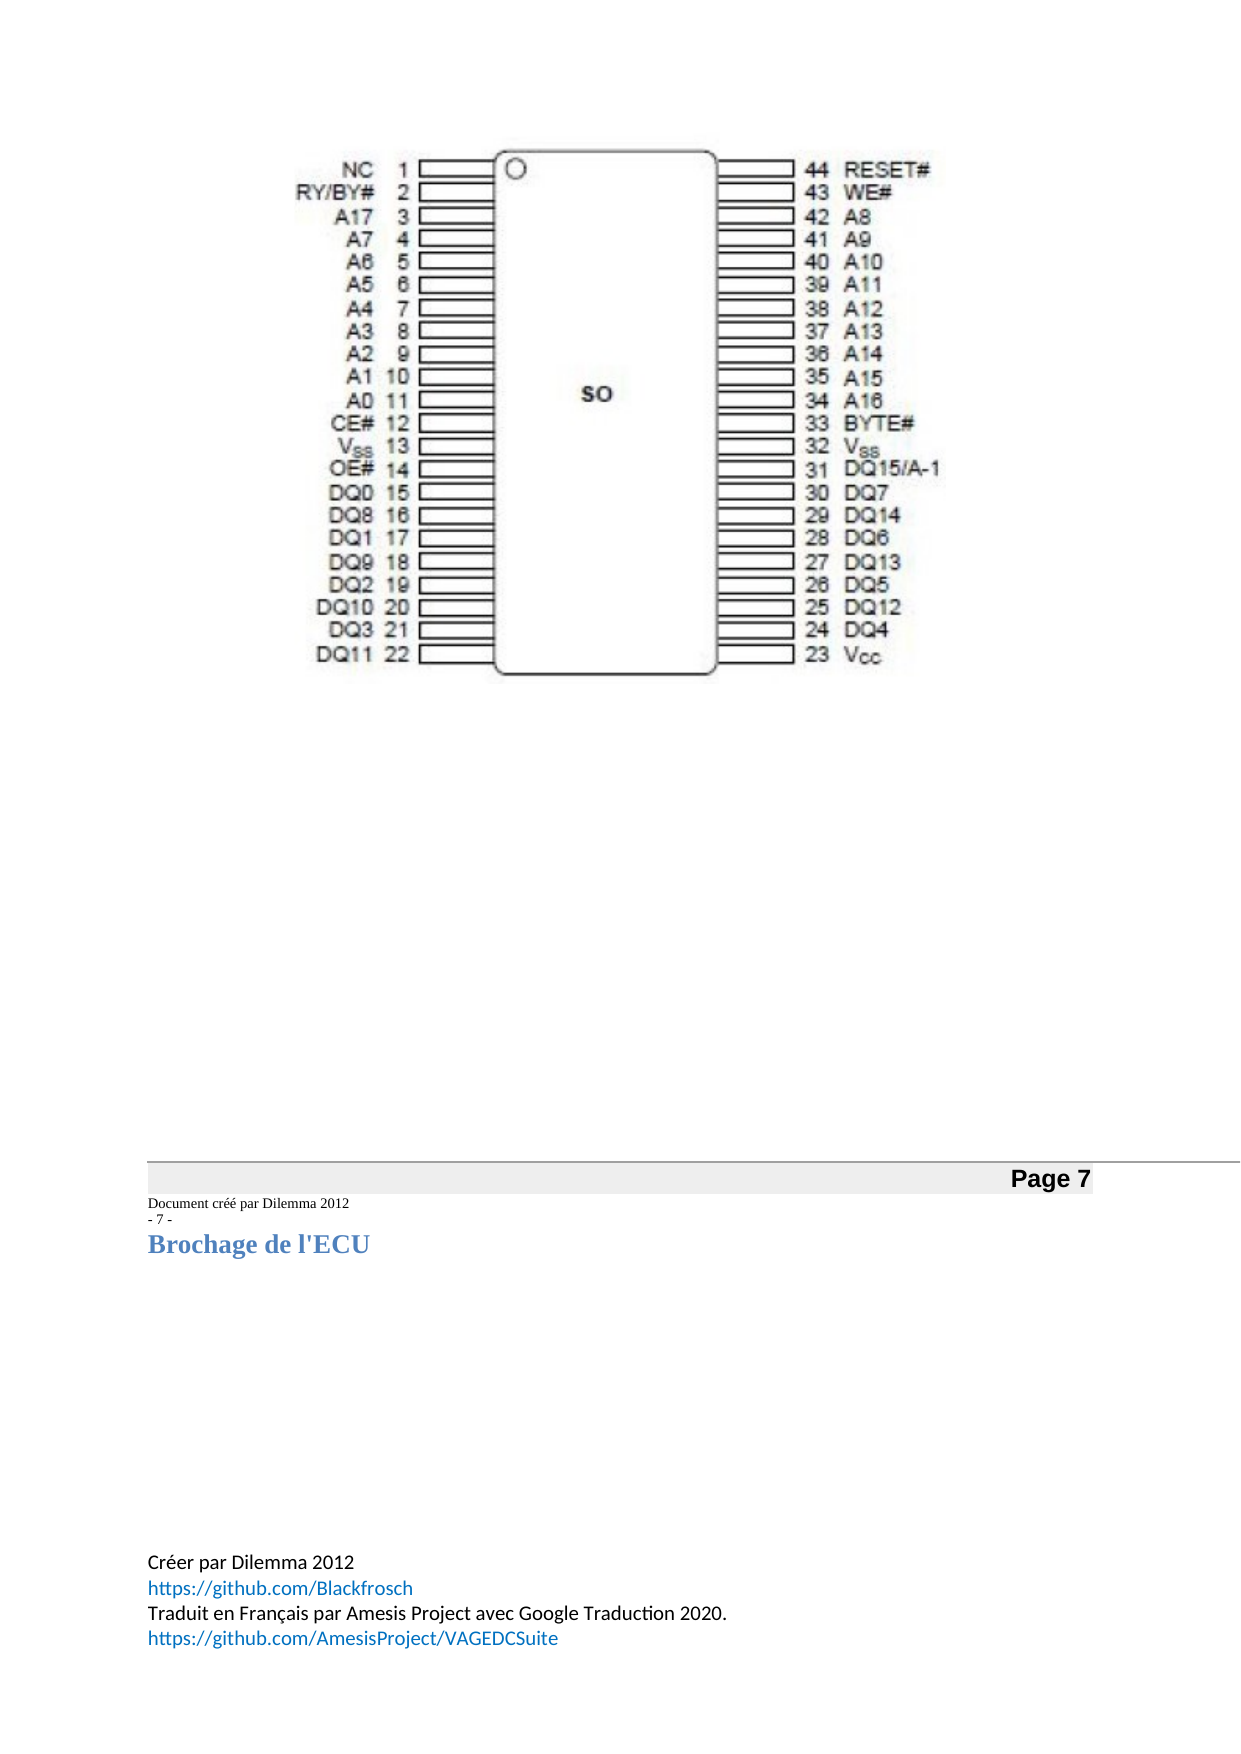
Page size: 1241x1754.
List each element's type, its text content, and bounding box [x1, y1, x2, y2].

text Document créé par Dilemma 2012 [148, 1194, 1093, 1211]
text - 7 - [148, 1211, 1093, 1228]
text Brochage de l'ECU [148, 1228, 1093, 1259]
table_header Page 7 [148, 1163, 1093, 1194]
